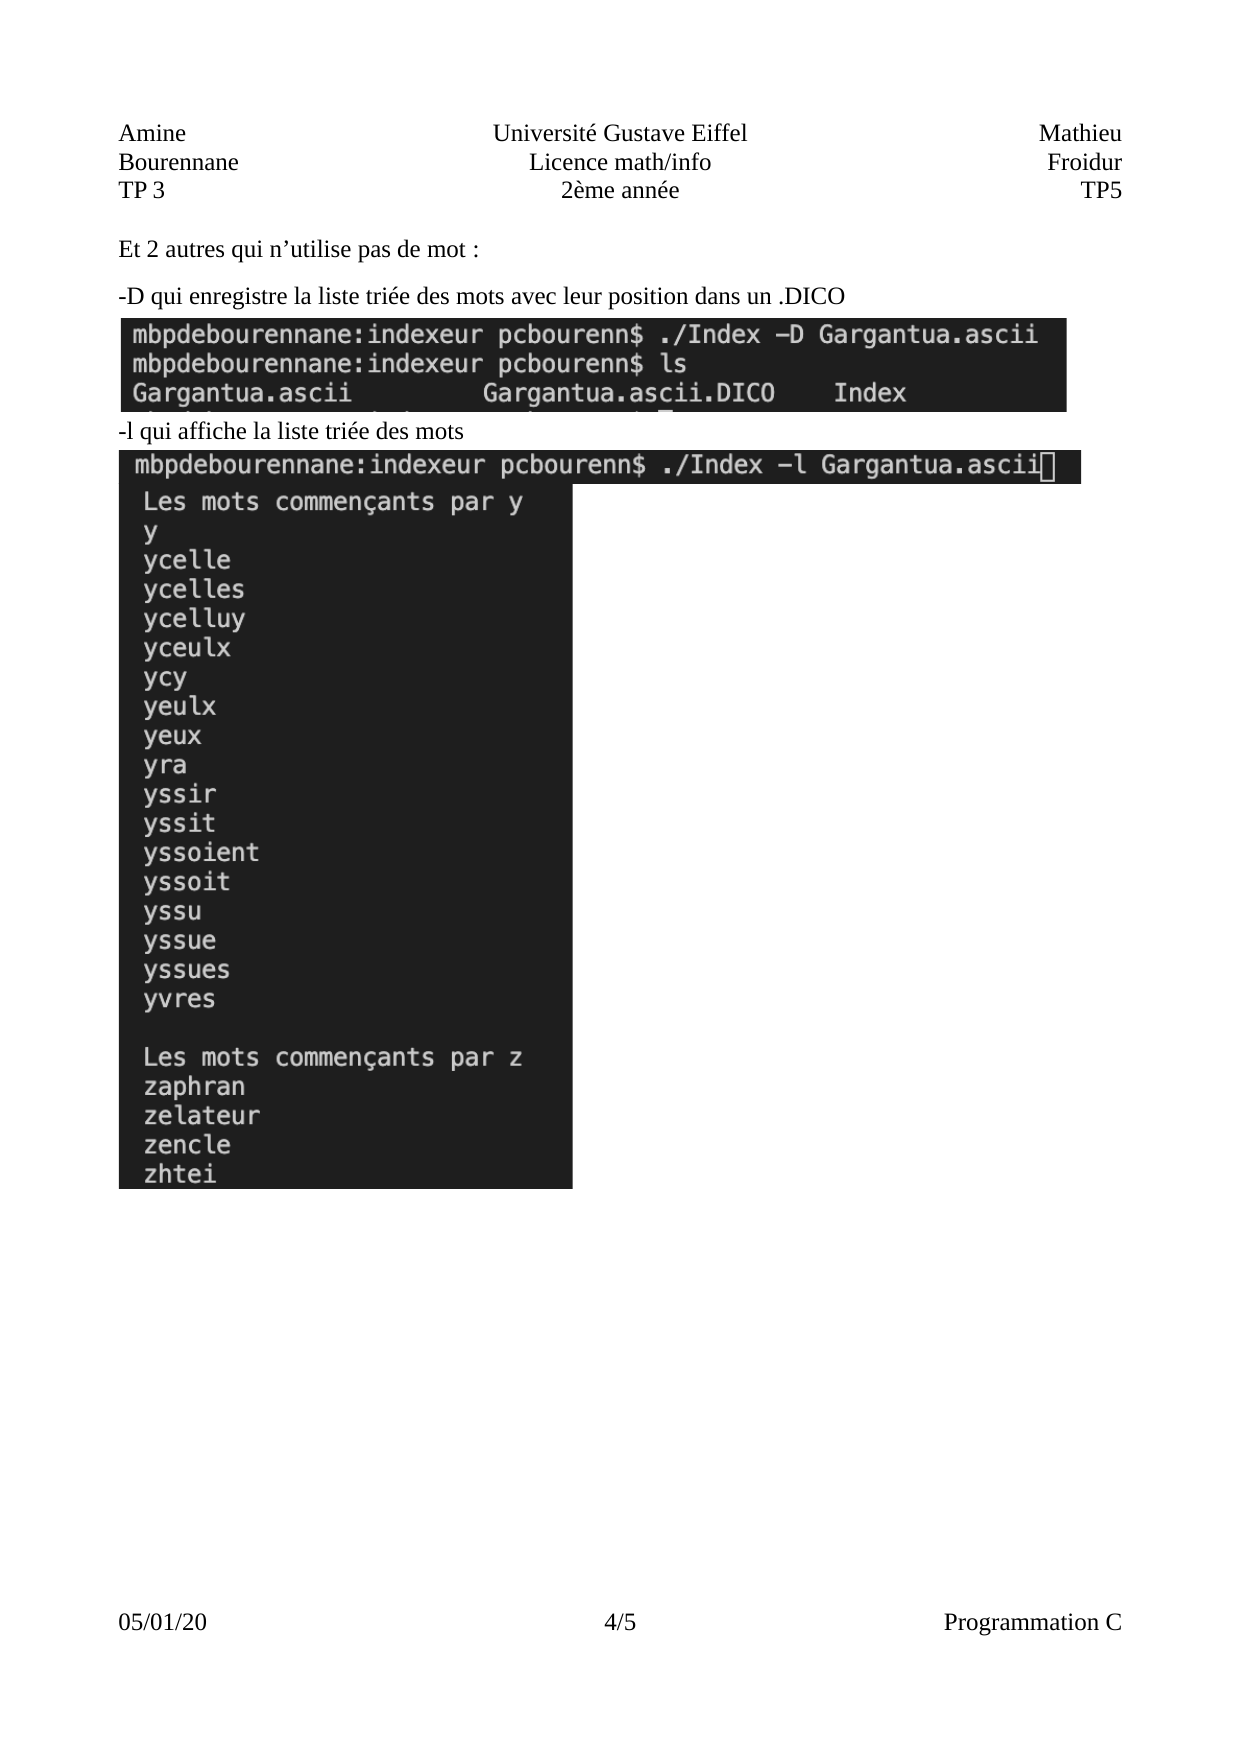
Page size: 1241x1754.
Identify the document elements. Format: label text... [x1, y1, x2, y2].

picture [120, 318, 1067, 412]
picture [118, 450, 1082, 1189]
text -l qui affiche la liste triée des mots [118, 329, 1122, 445]
text -D qui enregistre la liste triée des mots avec leur position dans un .DICO [118, 281, 1122, 310]
text Et 2 autres qui n’utilise pas de mot : [118, 234, 1122, 263]
